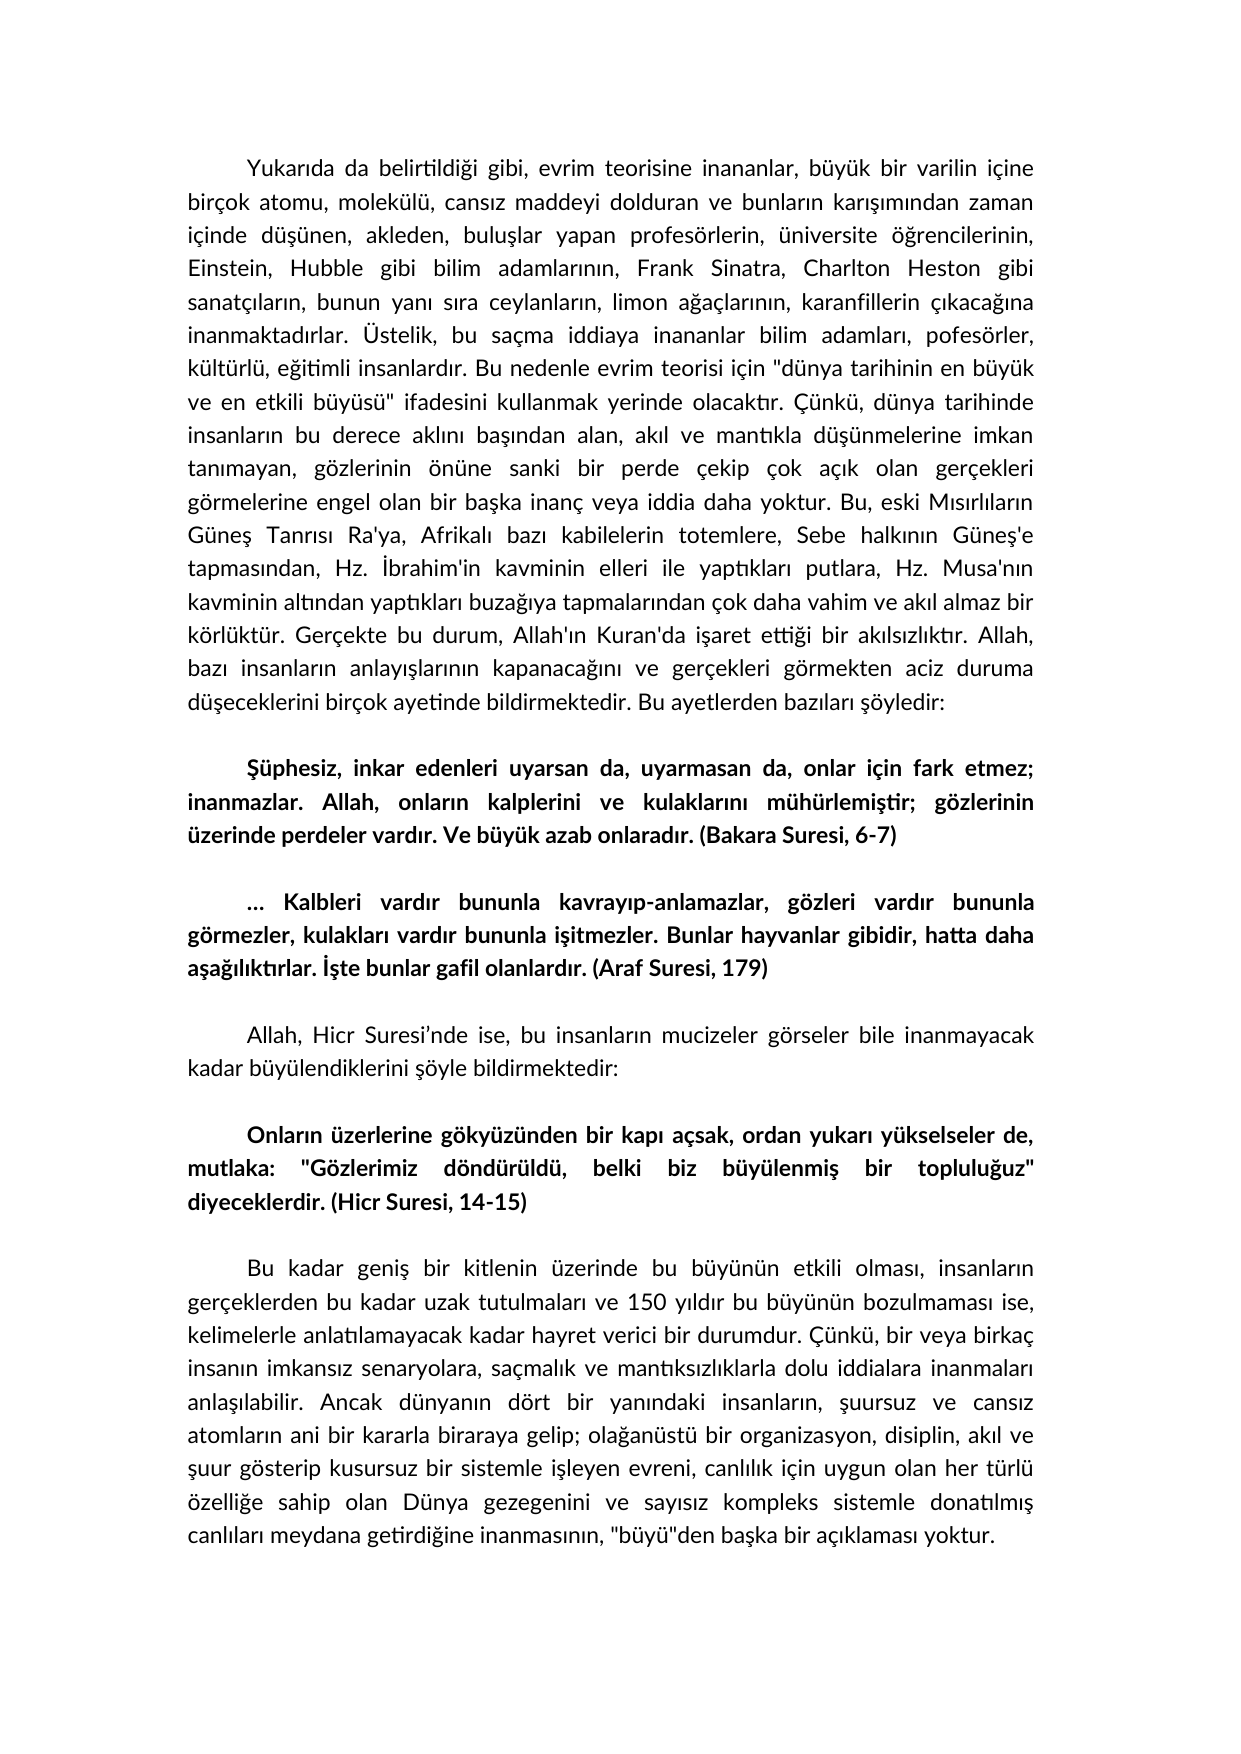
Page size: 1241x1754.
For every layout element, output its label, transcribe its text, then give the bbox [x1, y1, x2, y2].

text … Kalbleri vardır bununla kavrayıp-anlamazlar, gözleri vardır bununla görmezler, kulakları vardır bununla işitmezler. Bunlar hayvanlar gibidir, hatta daha aşağılıktırlar. İşte bunlar gafil olanlardır. (Araf Suresi, 179) [187, 883, 1035, 983]
text Yukarıda da belirtildiği gibi, evrim teorisine inananlar, büyük bir varilin içine birçok atomu, molekülü, cansız maddeyi dolduran ve bunların karışımından zaman içinde düşünen, akleden, buluşlar yapan profesörlerin, üniversite öğrencilerinin, Einstein, Hubble gibi bilim adamlarının, Frank Sinatra, Charlton Heston gibi sanatçıların, bunun yanı sıra ceylanların, limon ağaçlarının, karanfillerin çıkacağına inanmaktadırlar. Üstelik, bu saçma iddiaya inananlar bilim adamları, pofesörler, kültürlü, eğitimli insanlardır. Bu nedenle evrim teorisi için "dünya tarihinin en büyük ve en etkili büyüsü" ifadesini kullanmak yerinde olacaktır. Çünkü, dünya tarihinde insanların bu derece aklını başından alan, akıl ve mantıkla düşünmelerine imkan tanımayan, gözlerinin önüne sanki bir perde çekip çok açık olan gerçekleri görmelerine engel olan bir başka inanç veya iddia daha yoktur. Bu, eski Mısırlıların Güneş Tanrısı Ra'ya, Afrikalı bazı kabilelerin totemlere, Sebe halkının Güneş'e tapmasından, Hz. İbrahim'in kavminin elleri ile yaptıkları putlara, Hz. Musa'nın kavminin altından yaptıkları buzağıya tapmalarından çok daha vahim ve akıl almaz bir körlüktür. Gerçekte bu durum, Allah'ın Kuran'da işaret ettiği bir akılsızlıktır. Allah, bazı insanların anlayışlarının kapanacağını ve gerçekleri görmekten aciz duruma düşeceklerini birçok ayetinde bildirmektedir. Bu ayetlerden bazıları şöyledir: [187, 150, 1035, 717]
text Bu kadar geniş bir kitlenin üzerinde bu büyünün etkili olması, insanların gerçeklerden bu kadar uzak tutulmaları ve 150 yıldır bu büyünün bozulmaması ise, kelimelerle anlatılamayacak kadar hayret verici bir durumdur. Çünkü, bir veya birkaç insanın imkansız senaryolara, saçmalık ve mantıksızlıklarla dolu iddialara inanmaları anlaşılabilir. Ancak dünyanın dört bir yanındaki insanların, şuursuz ve cansız atomların ani bir kararla biraraya gelip; olağanüstü bir organizasyon, disiplin, akıl ve şuur gösterip kusursuz bir sistemle işleyen evreni, canlılık için uygun olan her türlü özelliğe sahip olan Dünya gezegenini ve sayısız kompleks sistemle donatılmış canlıları meydana getirdiğine inanmasının, "büyü"den başka bir açıklaması yoktur. [187, 1250, 1035, 1550]
text Allah, Hicr Suresi’nde ise, bu insanların mucizeler görseler bile inanmayacak kadar büyülendiklerini şöyle bildirmektedir: [187, 1017, 1035, 1083]
text Şüphesiz, inkar edenleri uyarsan da, uyarmasan da, onlar için fark etmez; inanmazlar. Allah, onların kalplerini ve kulaklarını mühürlemiştir; gözlerinin üzerinde perdeler vardır. Ve büyük azab onlaradır. (Bakara Suresi, 6-7) [187, 750, 1035, 850]
text Onların üzerlerine gökyüzünden bir kapı açsak, ordan yukarı yükselseler de, mutlaka: "Gözlerimiz döndürüldü, belki biz büyülenmiş bir topluluğuz" diyeceklerdir. (Hicr Suresi, 14-15) [187, 1117, 1035, 1217]
